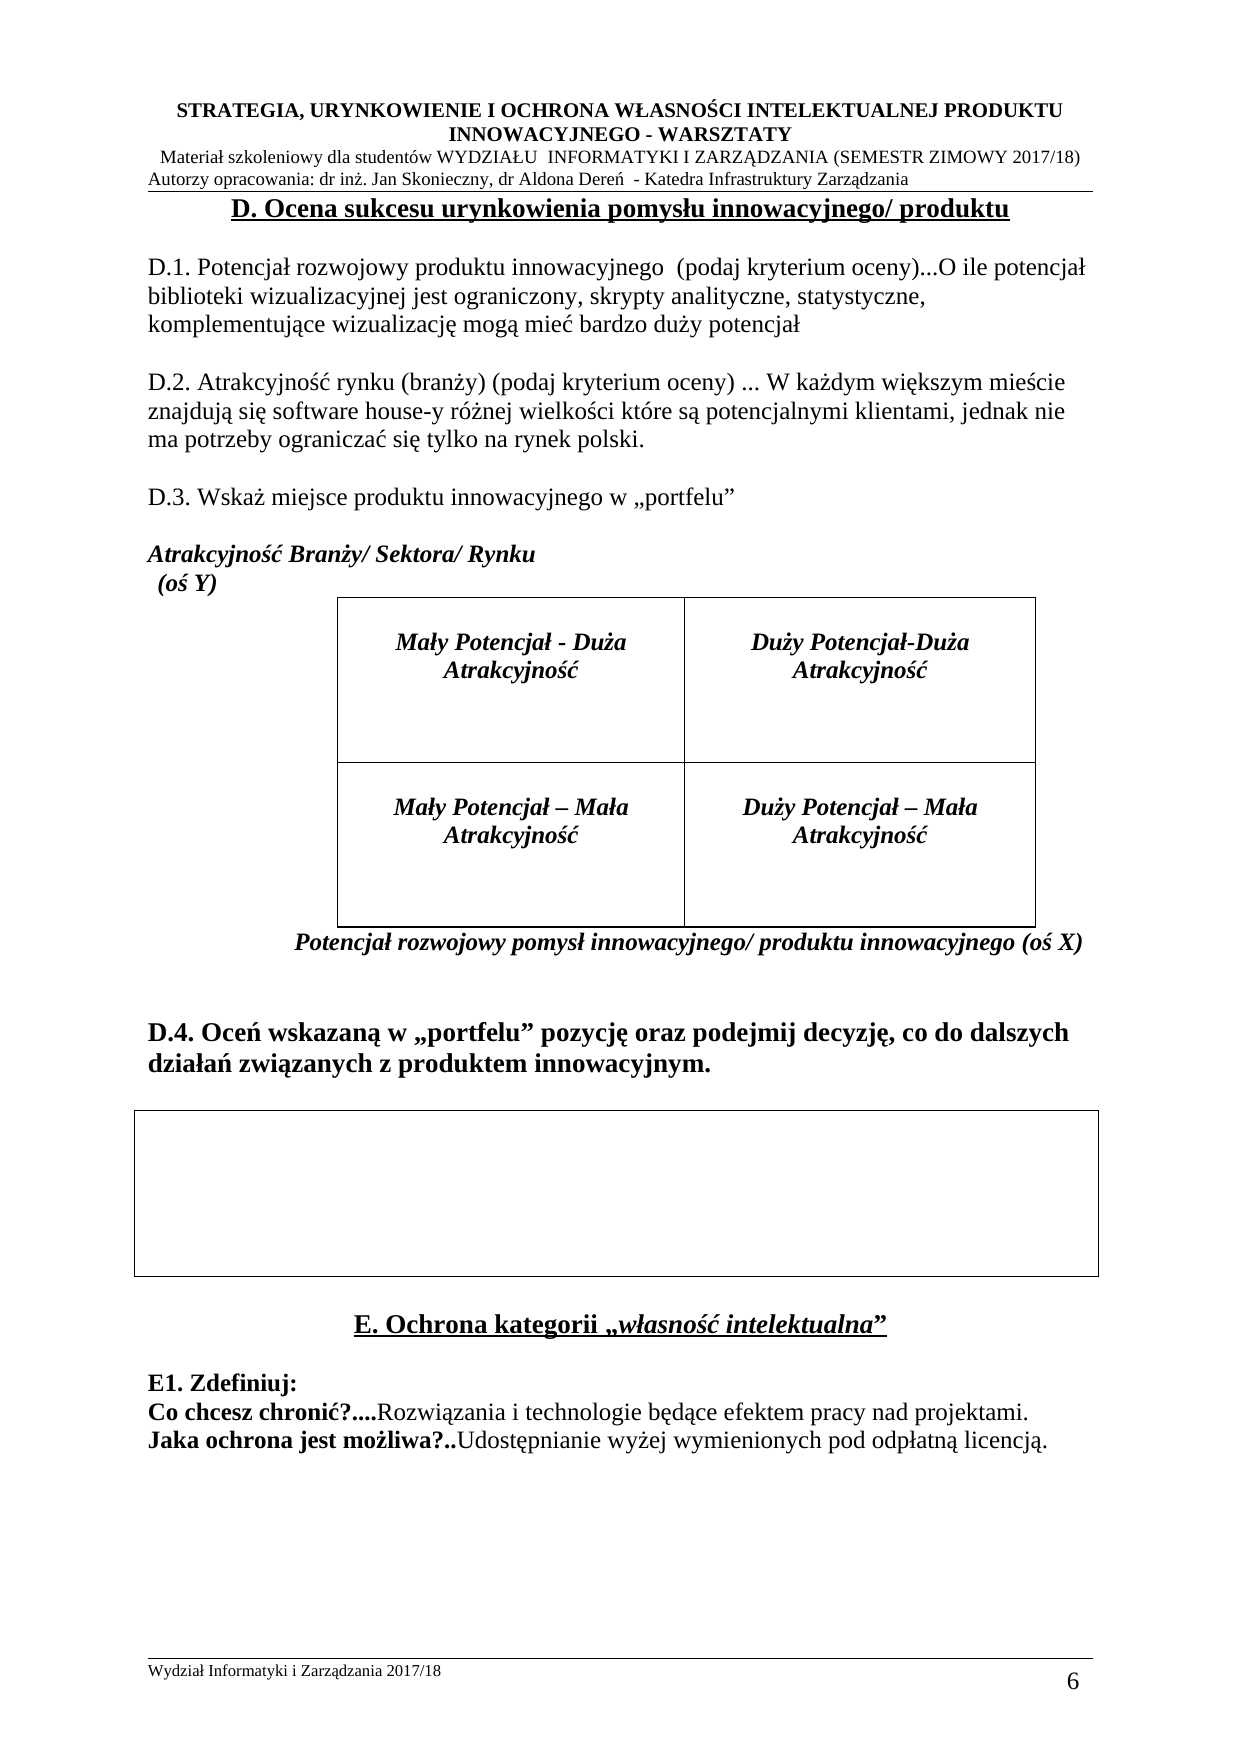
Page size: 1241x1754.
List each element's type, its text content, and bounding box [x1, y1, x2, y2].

table_cell Mały Potencjał – Mała Atrakcyjność [338, 763, 684, 926]
text Co chcesz chronić?....Rozwiązania i technologie będące efektem pracy nad projektami. [148, 1397, 1093, 1425]
text E1. Zdefiniuj: [148, 1368, 1093, 1397]
table_cell Duży Potencjał – Mała Atrakcyjność [685, 763, 1035, 926]
subtitle E. Ochrona kategorii „własność intelektualna” [148, 1308, 1093, 1339]
text D.1. Potencjał rozwojowy produktu innowacyjnego (podaj kryterium oceny)...O ile potencjał biblioteki wizualizacyjnej jest ograniczony, skrypty analityczne, statystyczne, komplementujące wizualizację mogą mieć bardzo duży potencjał [148, 252, 1093, 338]
subtitle D.4. Oceń wskazaną w „portfelu” pozycję oraz podejmij decyzję, co do dalszych działań związanych z produktem innowacyjnym. [148, 1016, 1093, 1078]
text Potencjał rozwojowy pomysł innowacyjnego/ produktu innowacyjnego (oś X) [148, 927, 1093, 956]
table_header [135, 1111, 1098, 1276]
subtitle D. Ocena sukcesu urynkowienia pomysłu innowacyjnego/ produktu [148, 192, 1093, 223]
text Atrakcyjność Branży/ Sektora/ Rynku [148, 539, 1093, 568]
text D.2. Atrakcyjność rynku (branży) (podaj kryterium oceny) ... W każdym większym mieście znajdują się software house-y różnej wielkości które są potencjalnymi klientami, jednak nie ma potrzeby ograniczać się tylko na rynek polski. [148, 367, 1093, 453]
text (oś Y) [148, 568, 1093, 597]
text Jaka ochrona jest możliwa?..Udostępnianie wyżej wymienionych pod odpłatną licencją. [148, 1425, 1093, 1454]
text D.3. Wskaż miejsce produktu innowacyjnego w „portfelu” [148, 482, 1093, 511]
table_header Mały Potencjał - Duża Atrakcyjność [338, 598, 684, 762]
table_header Duży Potencjał-Duża Atrakcyjność [685, 598, 1035, 762]
